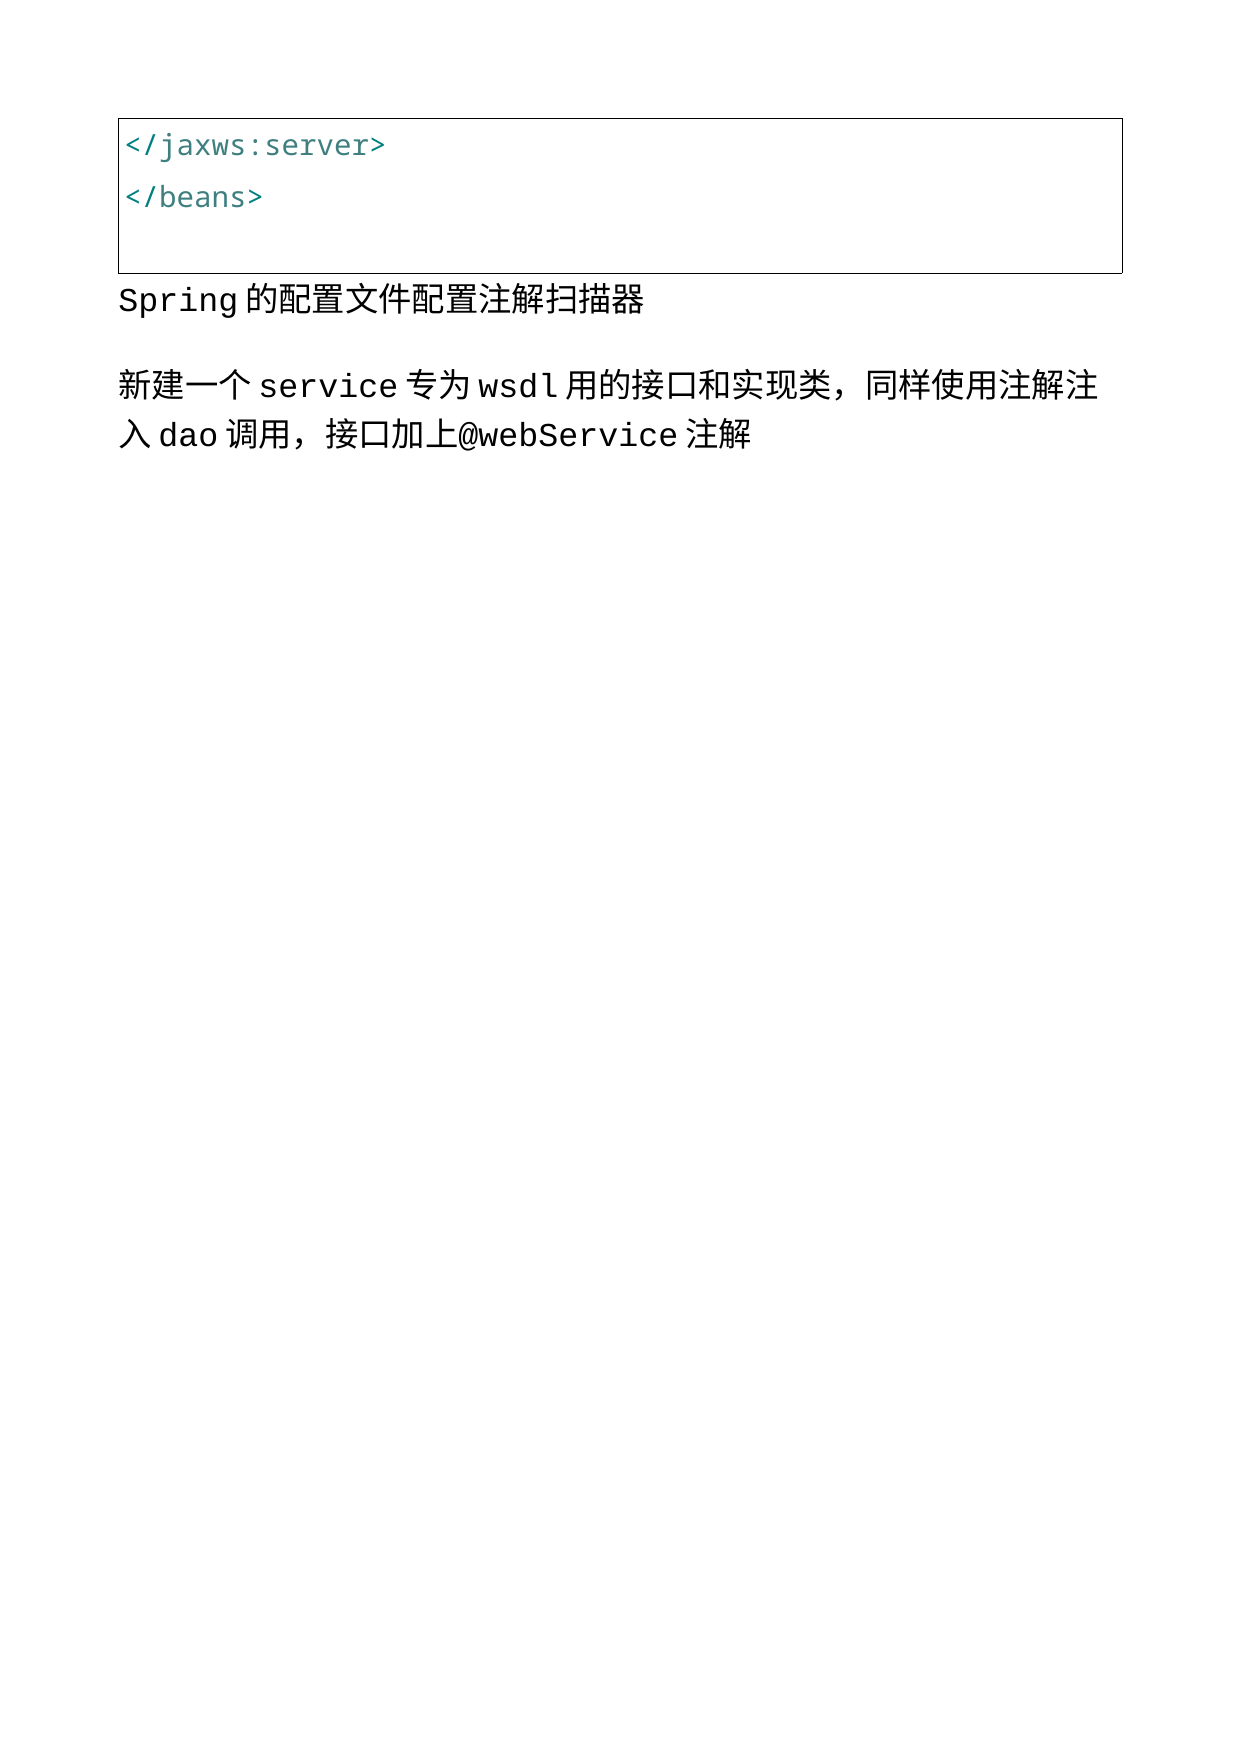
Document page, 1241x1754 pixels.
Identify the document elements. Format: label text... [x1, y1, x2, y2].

table_header </jaxws:server> </beans> [119, 119, 1122, 272]
text Spring的配置文件配置注解扫描器 [118, 274, 1122, 321]
text 新建一个service专为wsdl用的接口和实现类，同样使用注解注入dao调用，接口加上@webService注解 [118, 359, 1122, 457]
